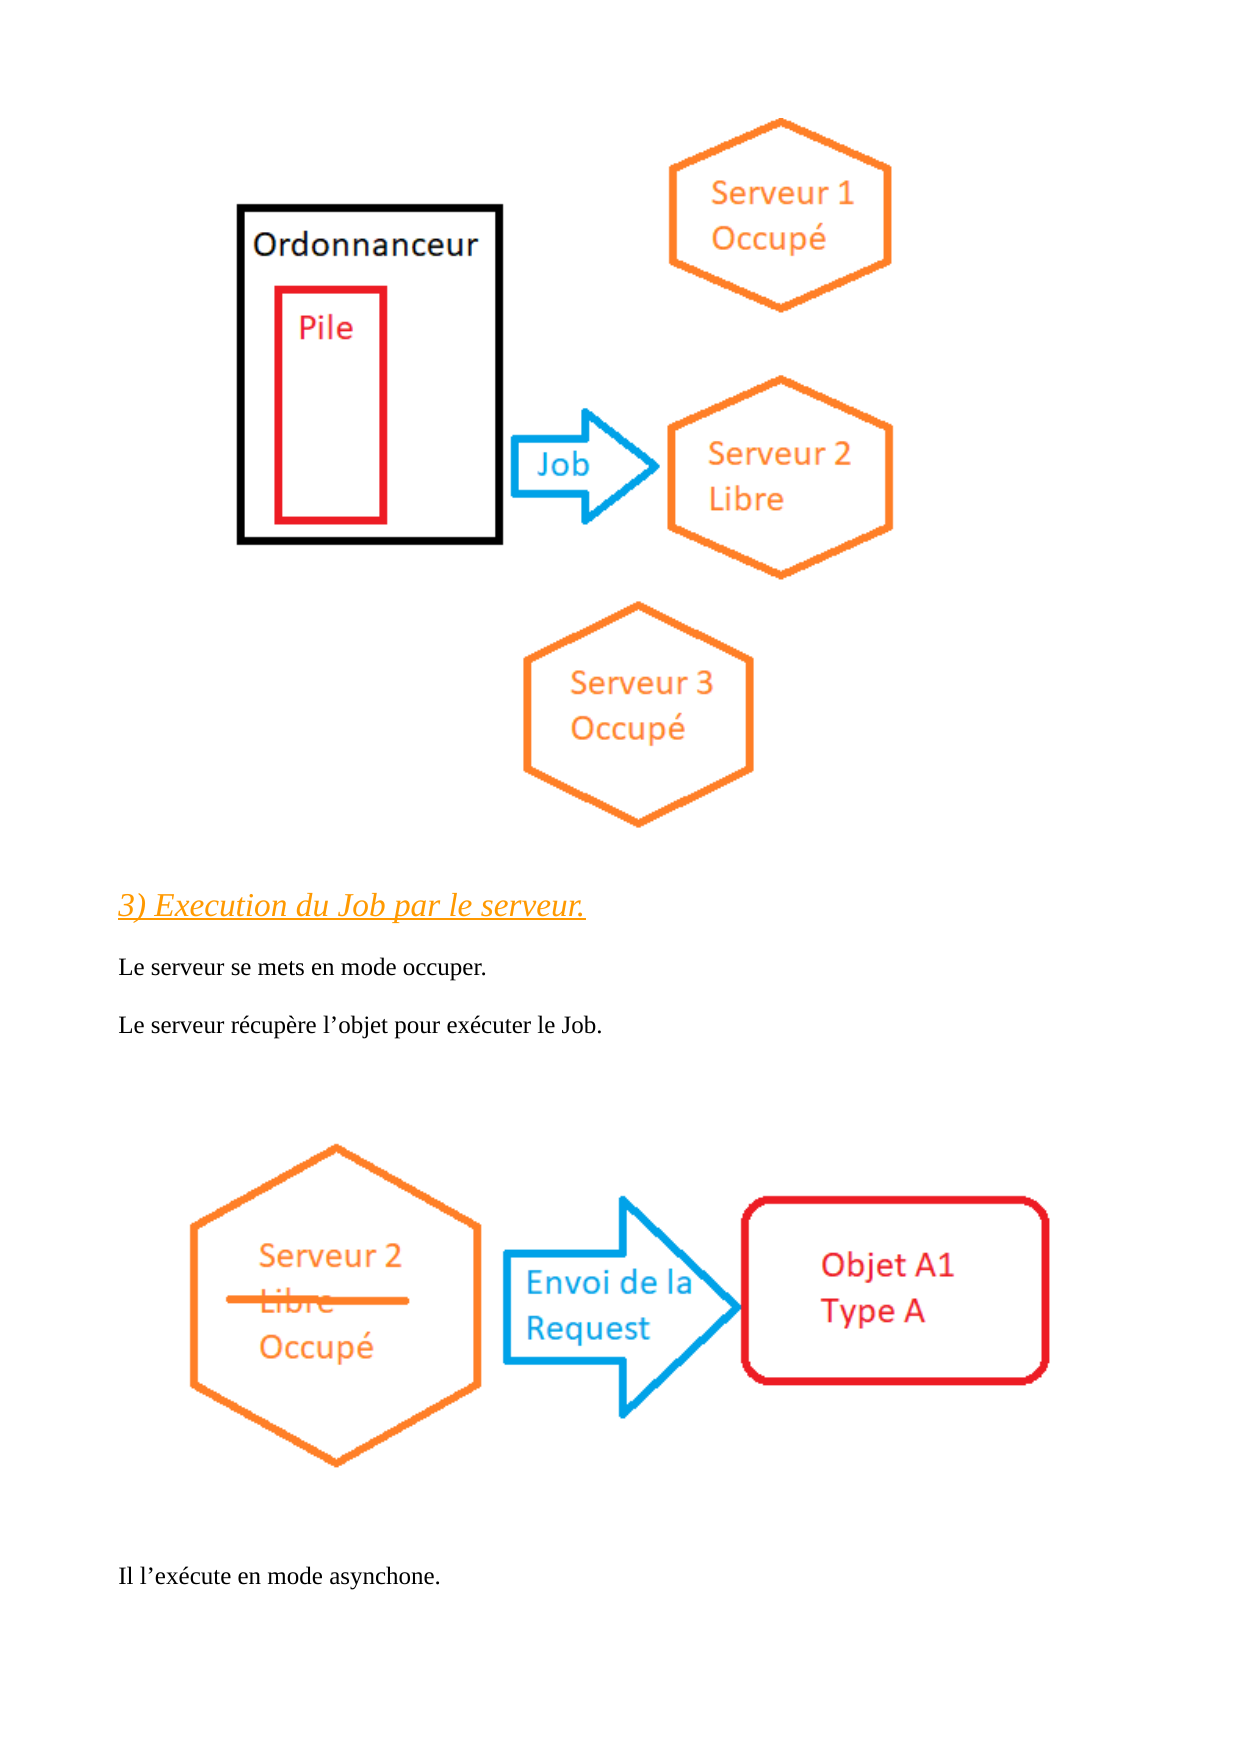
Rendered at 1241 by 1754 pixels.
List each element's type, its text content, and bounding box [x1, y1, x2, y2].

text Le serveur récupère l’objet pour exécuter le Job. [118, 1010, 1122, 1038]
text Le serveur se mets en mode occuper. [118, 952, 1122, 981]
text Il l’exécute en mode asynchone. [118, 1561, 1122, 1589]
text 3) Execution du Job par le serveur. [118, 885, 1122, 923]
